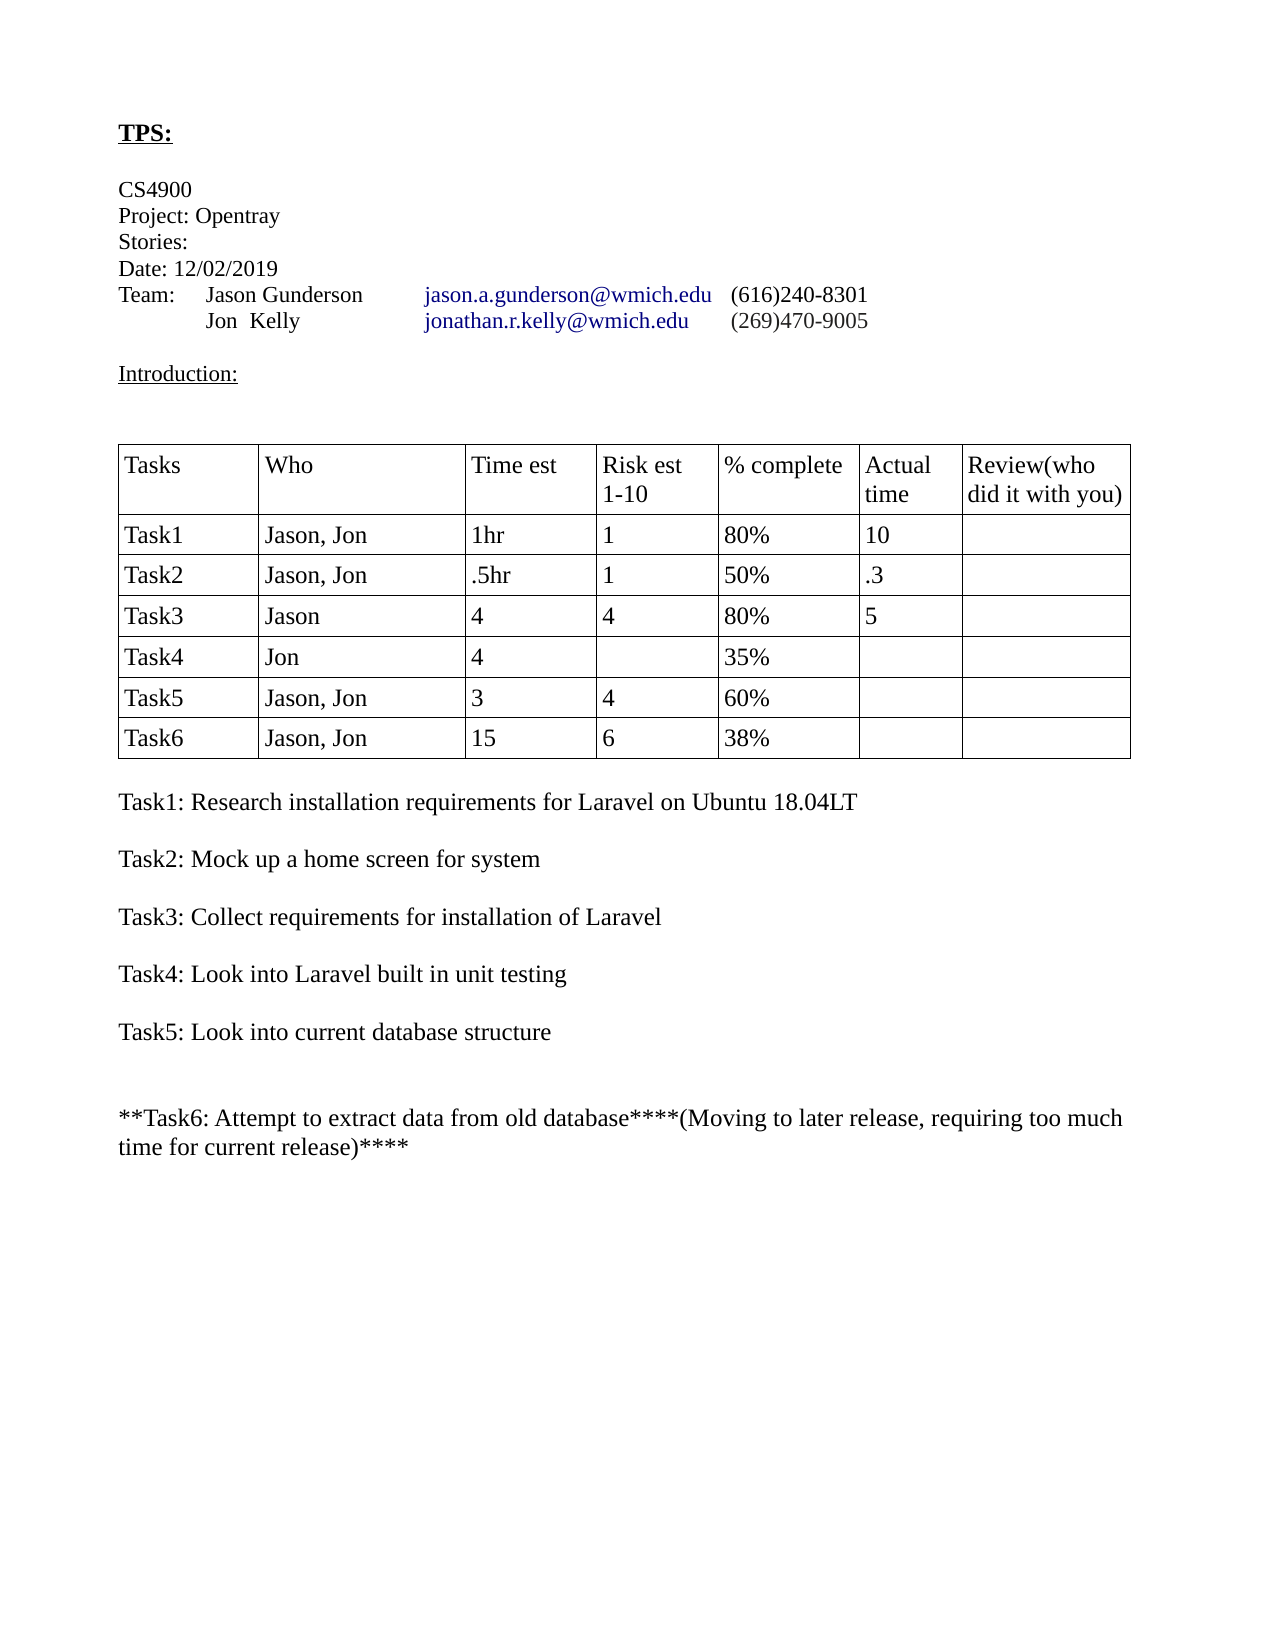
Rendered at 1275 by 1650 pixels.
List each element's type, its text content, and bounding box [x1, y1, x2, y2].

table_cell 38% [719, 718, 859, 758]
table_header Time est [466, 445, 596, 513]
table_cell 3 [466, 678, 596, 717]
table_cell Task1 [119, 515, 258, 554]
text Date: 12/02/2019 [118, 255, 1157, 281]
text TPS: [118, 118, 1157, 147]
table_cell [860, 637, 962, 676]
table_cell Jason, Jon [259, 555, 465, 595]
table_cell 1 [597, 555, 718, 595]
table_cell [860, 718, 962, 758]
text Task4: Look into Laravel built in unit testing [118, 959, 1157, 988]
table_cell Task6 [119, 718, 258, 758]
table_cell 4 [466, 637, 596, 676]
table_cell [963, 555, 1130, 595]
table_header Actual time [860, 445, 962, 513]
table_cell .5hr [466, 555, 596, 595]
text CS4900 [118, 176, 1157, 202]
table_cell 80% [719, 596, 859, 636]
table_cell Jason, Jon [259, 718, 465, 758]
table_cell 15 [466, 718, 596, 758]
table_header Risk est 1-10 [597, 445, 718, 513]
table_cell Jason [259, 596, 465, 636]
text **Task6: Attempt to extract data from old database****(Moving to later release, requiring too much time for current release)**** [118, 1103, 1157, 1161]
text Task1: Research installation requirements for Laravel on Ubuntu 18.04LT [118, 787, 1157, 816]
table_cell Jason, Jon [259, 678, 465, 717]
text Jon Kelly jonathan.r.kelly@wmich.edu (269)470-9005 [118, 307, 1157, 334]
table_cell 5 [860, 596, 962, 636]
table_header Tasks [119, 445, 258, 513]
table_cell 6 [597, 718, 718, 758]
table_cell 80% [719, 515, 859, 554]
table_cell 1 [597, 515, 718, 554]
table_cell 4 [466, 596, 596, 636]
table_cell Jason, Jon [259, 515, 465, 554]
text Task5: Look into current database structure [118, 1017, 1157, 1046]
table_cell [860, 678, 962, 717]
table_header Who [259, 445, 465, 513]
text Project: Opentray [118, 202, 1157, 228]
table_header % complete [719, 445, 859, 513]
table_cell [963, 515, 1130, 554]
table_cell 35% [719, 637, 859, 676]
table_cell [597, 637, 718, 676]
text Task2: Mock up a home screen for system [118, 844, 1157, 873]
text Stories: [118, 228, 1157, 255]
text Introduction: [118, 360, 1157, 386]
table_cell Task3 [119, 596, 258, 636]
table_cell Task4 [119, 637, 258, 676]
table_cell [963, 637, 1130, 676]
table_cell [963, 718, 1130, 758]
table_cell 4 [597, 596, 718, 636]
table_cell 50% [719, 555, 859, 595]
table_cell 1hr [466, 515, 596, 554]
table_cell 60% [719, 678, 859, 717]
table_cell Jon [259, 637, 465, 676]
table_cell [963, 596, 1130, 636]
table_header Review(who did it with you) [963, 445, 1130, 513]
table_cell 4 [597, 678, 718, 717]
text Task3: Collect requirements for installation of Laravel [118, 902, 1157, 931]
table_cell .3 [860, 555, 962, 595]
table_cell [963, 678, 1130, 717]
table_cell Task5 [119, 678, 258, 717]
table_cell Task2 [119, 555, 258, 595]
table_cell 10 [860, 515, 962, 554]
text Team: Jason Gunderson jason.a.gunderson@wmich.edu (616)240-8301 [118, 281, 1157, 307]
